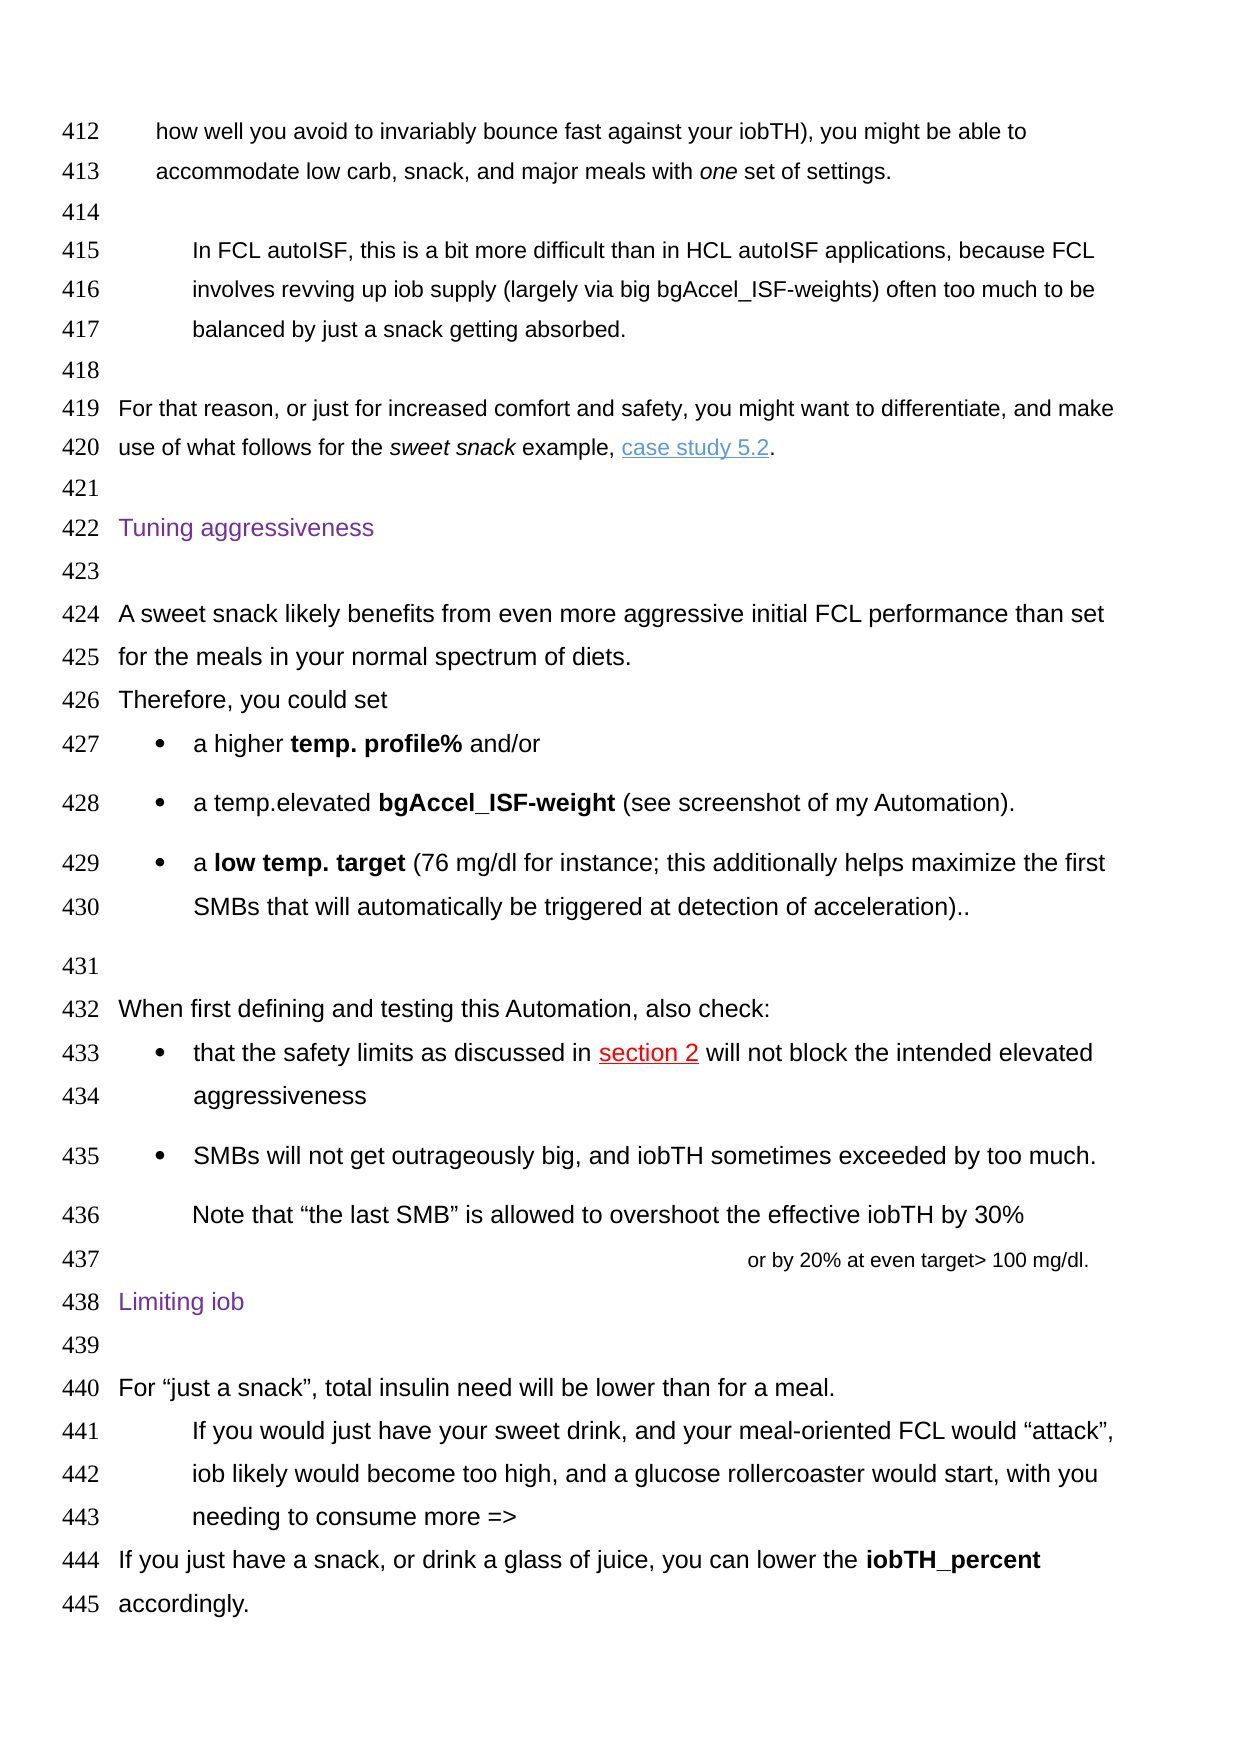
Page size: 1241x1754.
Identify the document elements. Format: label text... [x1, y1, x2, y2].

text In FCL autoISF, this is a bit more difficult than in HCL autoISF applications, because FCL involves revving up iob supply (largely via big bgAccel_ISF-weights) often too much to be balanced by just a snack getting absorbed. [192, 237, 1122, 342]
list SMBs will not get outrageously big, and iobTH sometimes exceeded by too much. [156, 1141, 1122, 1169]
list a temp.elevated bgAccel_ISF-weight (see screenshot of my Automation). [156, 788, 1122, 817]
text Note that “the last SMB” is allowed to overshoot the effective iobTH by 30% [192, 1201, 1122, 1229]
list a higher temp. profile% and/or [156, 728, 1122, 757]
text For “just a snack”, total insulin need will be lower than for a meal. [118, 1373, 1122, 1402]
text how well you avoid to invariably bounce fast against your iobTH), you might be able to accommodate low carb, snack, and major meals with one set of settings. [156, 118, 1122, 184]
text For that reason, or just for increased comfort and safety, you might want to differentiate, and make use of what follows for the sweet snack example, case study 5.2. [118, 394, 1122, 460]
text When first defining and testing this Automation, also check: [118, 994, 1122, 1023]
text If you just have a snack, or drink a glass of juice, you can lower the iobTH_percent accordingly. [118, 1546, 1122, 1617]
list a low temp. target (76 mg/dl for instance; this additionally helps maximize the first SMBs that will automatically be triggered at detection of acceleration).. [156, 848, 1122, 920]
text Tuning aggressiveness [118, 513, 1122, 542]
text Limiting iob [118, 1287, 1122, 1316]
text or by 20% at even target> 100 mg/dl. [192, 1244, 1122, 1272]
list that the safety limits as discussed in section 2 will not block the intended elevated aggressiveness [156, 1038, 1122, 1109]
text Therefore, you could set [118, 685, 1122, 714]
text If you would just have your sweet drink, and your meal-oriented FCL would “attack”, iob likely would become too high, and a glucose rollercoaster would start, with you needing to consume more => [192, 1416, 1122, 1531]
text A sweet snack likely benefits from even more aggressive initial FCL performance than set for the meals in your normal spectrum of diets. [118, 599, 1122, 671]
